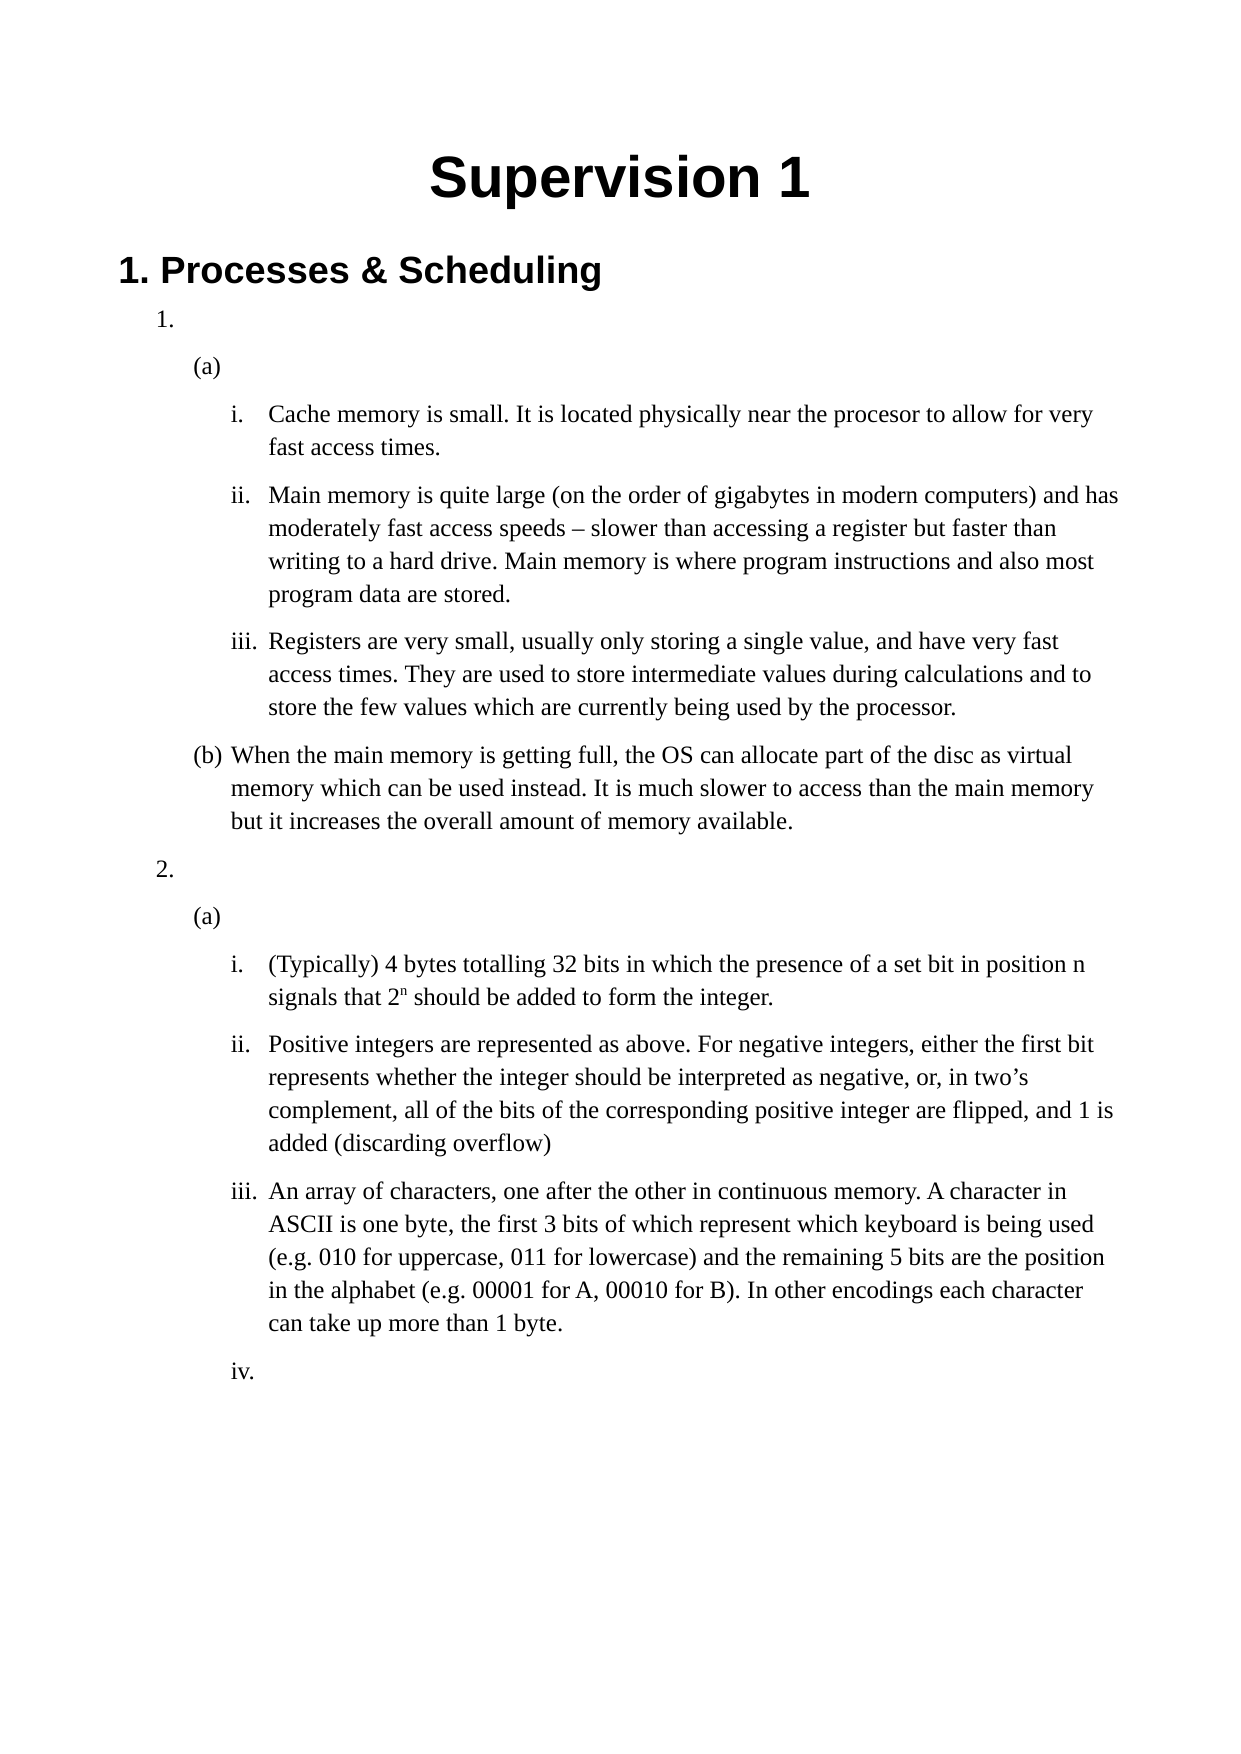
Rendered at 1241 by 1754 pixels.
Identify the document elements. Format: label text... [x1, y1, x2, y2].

list An array of characters, one after the other in continuous memory. A character in ASCII is one byte, the first 3 bits of which represent which keyboard is being used (e.g. 010 for uppercase, 011 for lowercase) and the remaining 5 bits are the position in the alphabet (e.g. 00001 for A, 00010 for B). In other encodings each character can take up more than 1 byte. [231, 1176, 1122, 1337]
list Cache memory is small. It is located physically near the procesor to allow for very fast access times. [231, 399, 1122, 461]
list Main memory is quite large (on the order of gigabytes in modern computers) and has moderately fast access speeds – slower than accessing a register but faster than writing to a hard drive. Main memory is where program instructions and also most program data are stored. [231, 480, 1122, 607]
list When the main memory is getting full, the OS can allocate part of the disc as virtual memory which can be used instead. It is much slower to access than the main memory but it increases the overall amount of memory available. [193, 740, 1122, 835]
list (Typically) 4 bytes totalling 32 bits in which the presence of a set bit in position n signals that 2n should be added to form the integer. [231, 949, 1122, 1011]
subtitle 1. Processes & Scheduling [118, 248, 1122, 291]
title Supervision 1 [118, 143, 1122, 210]
list Positive integers are represented as above. For negative integers, either the first bit represents whether the integer should be interpreted as negative, or, in two’s complement, all of the bits of the corresponding positive integer are flipped, and 1 is added (discarding overflow) [231, 1029, 1122, 1157]
list Registers are very small, usually only storing a single value, and have very fast access times. They are used to store intermediate values during calculations and to store the few values which are currently being used by the processor. [231, 626, 1122, 721]
